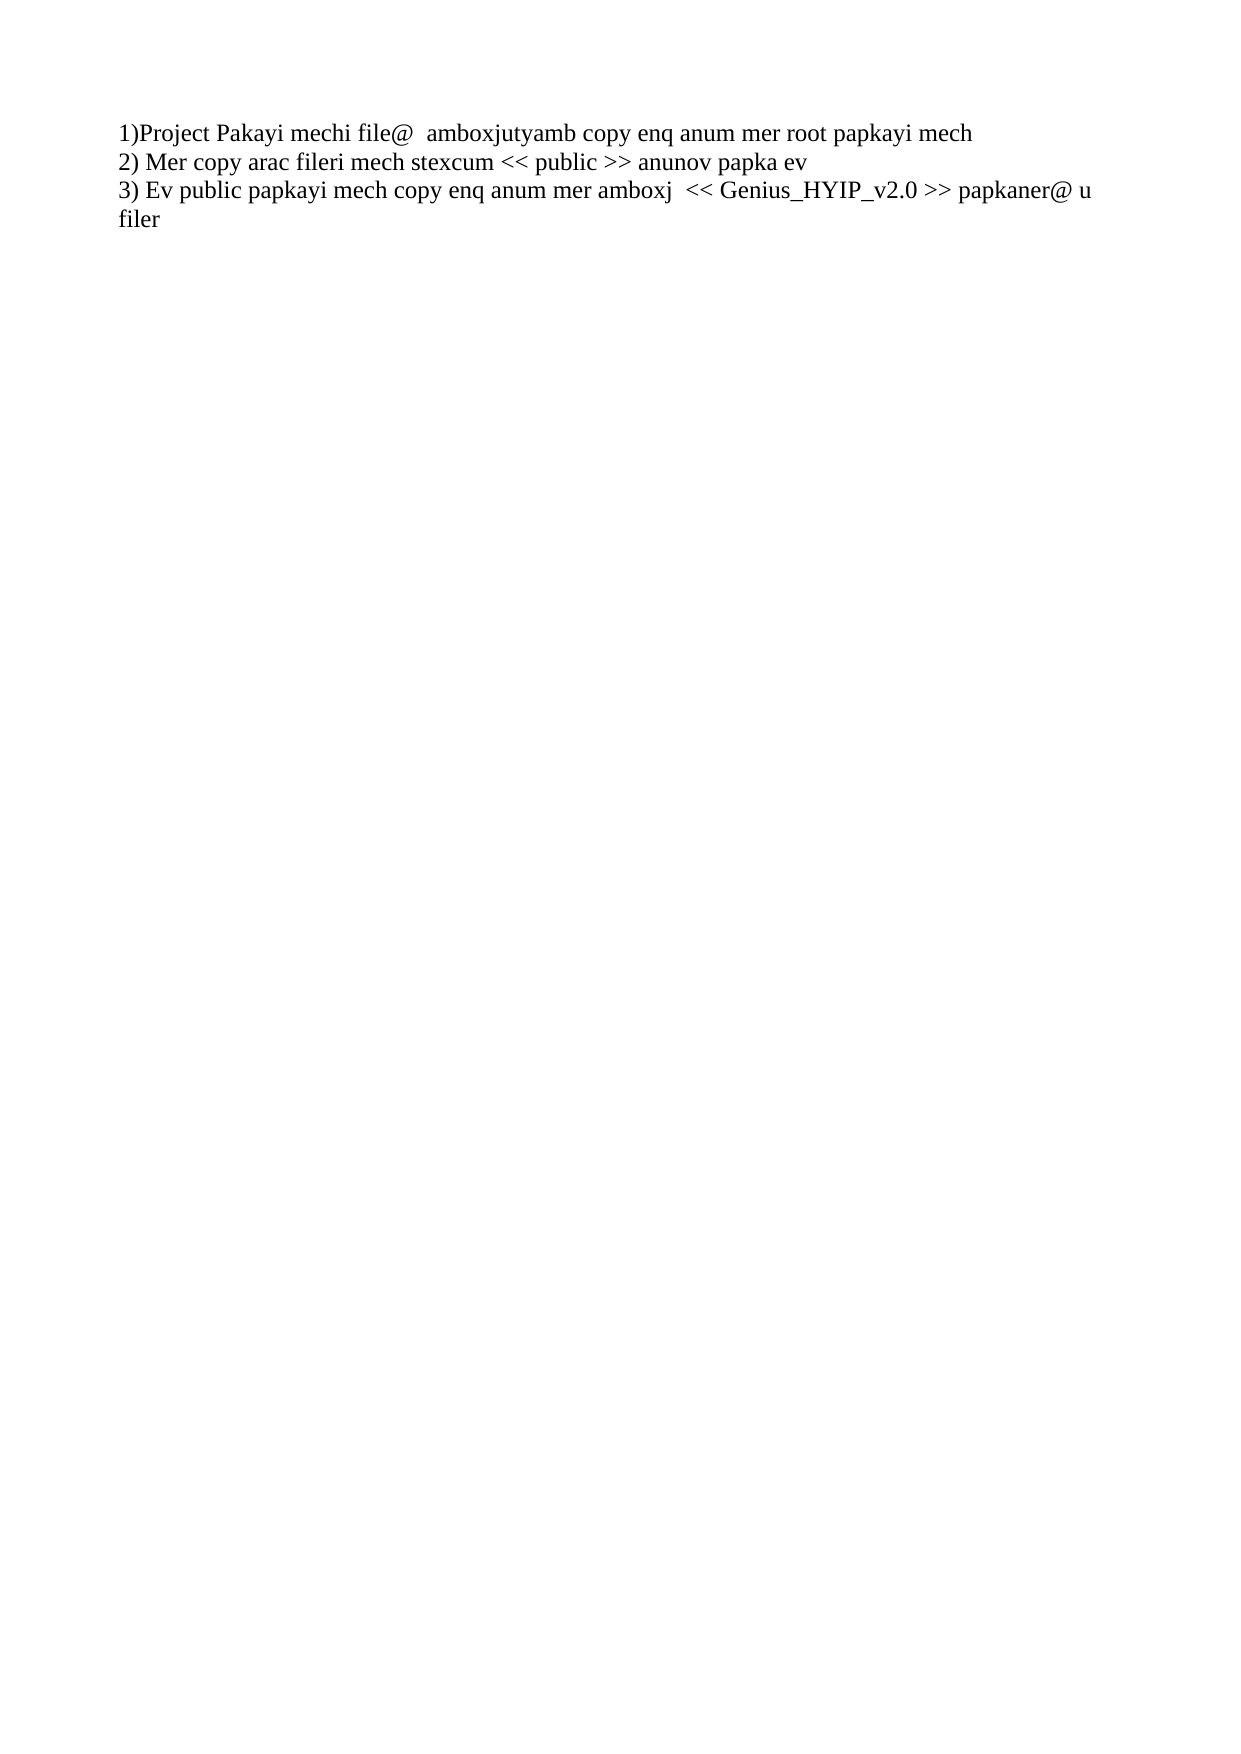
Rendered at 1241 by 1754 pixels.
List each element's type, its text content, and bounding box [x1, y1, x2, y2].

text 2) Mer copy arac fileri mech stexcum << public >> anunov papka ev [118, 147, 1122, 176]
text 3) Ev public papkayi mech copy enq anum mer amboxj << Genius_HYIP_v2.0 >> papkaner@ u filer [118, 176, 1122, 233]
text 1)Project Pakayi mechi file@ amboxjutyamb copy enq anum mer root papkayi mech [118, 118, 1122, 147]
